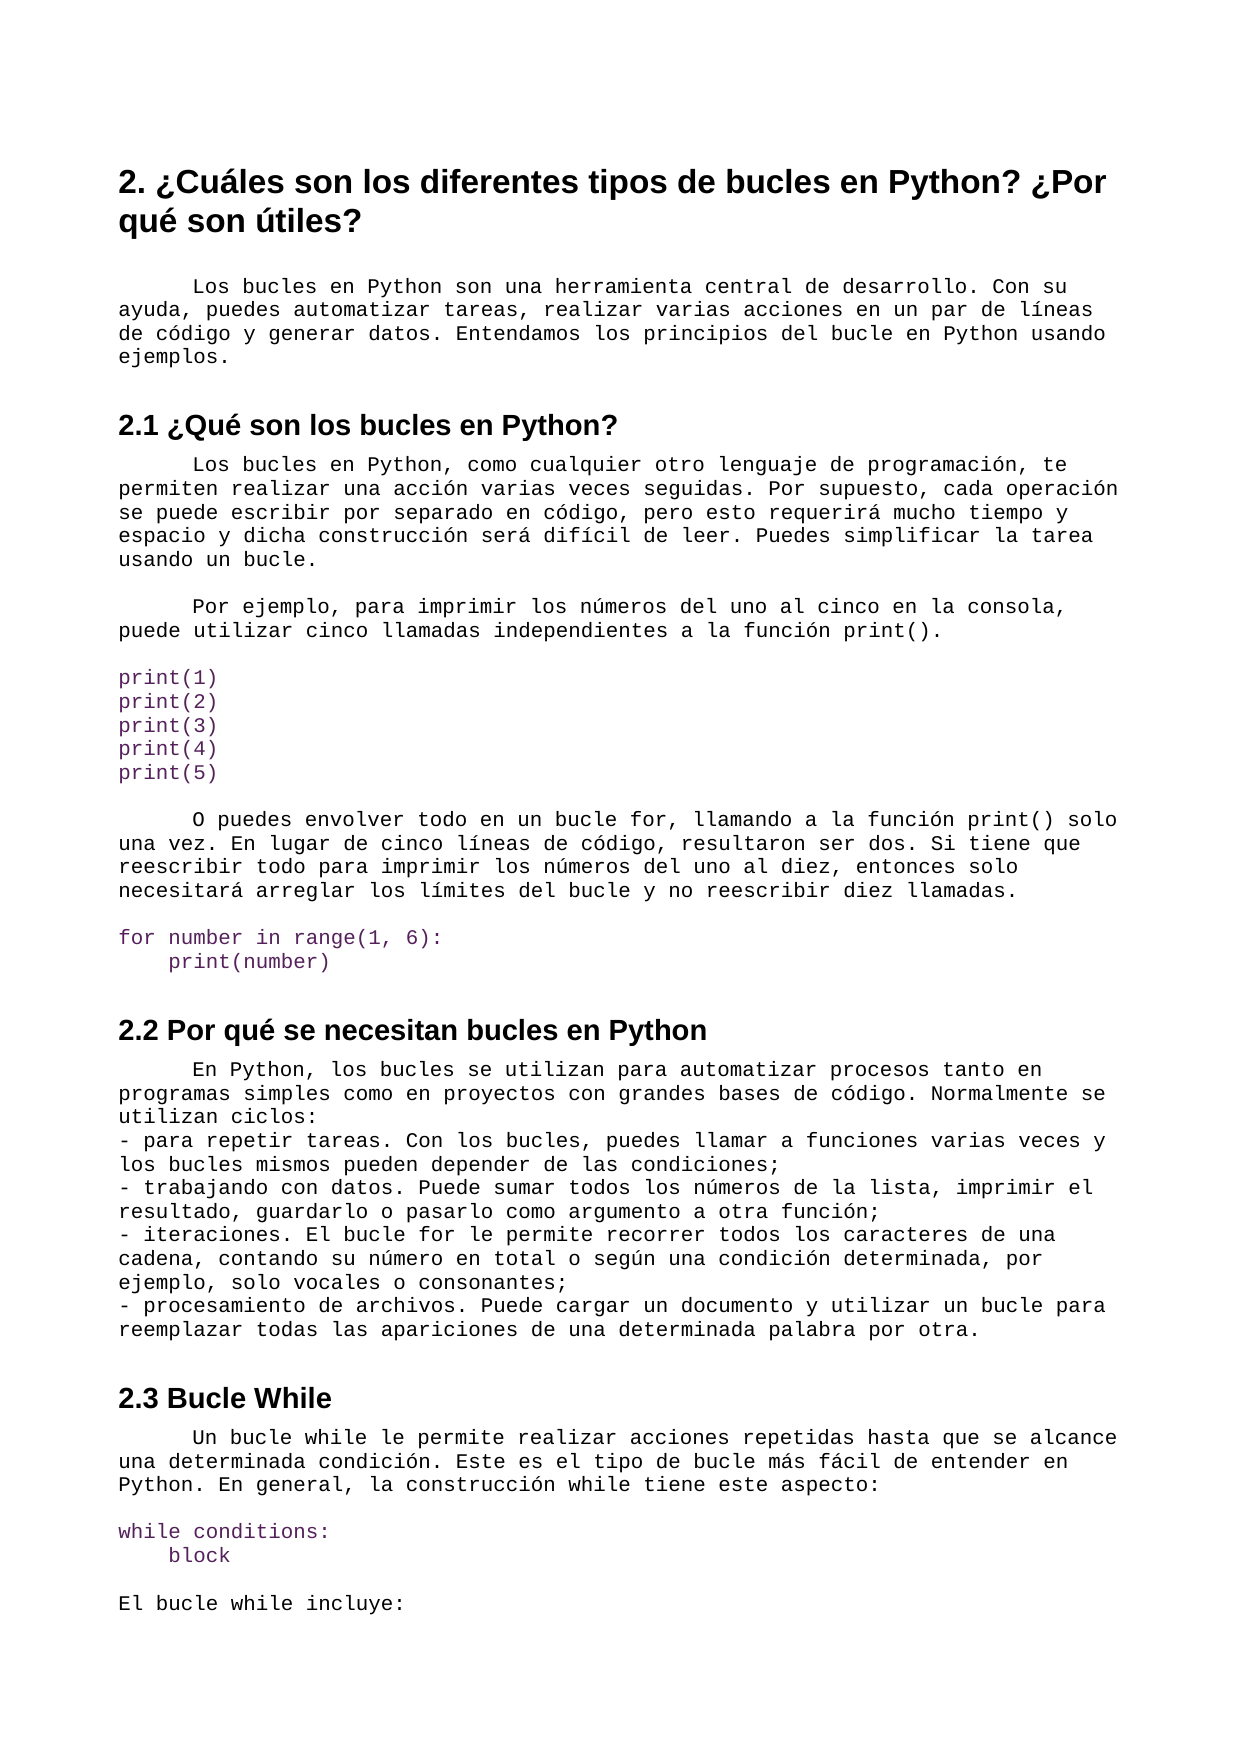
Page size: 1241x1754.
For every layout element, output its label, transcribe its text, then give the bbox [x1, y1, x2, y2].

text El bucle while incluye: [118, 1592, 1122, 1616]
text Los bucles en Python, como cualquier otro lenguaje de programación, te permiten realizar una acción varias veces seguidas. Por supuesto, cada operación se puede escribir por separado en código, pero esto requerirá mucho tiempo y espacio y dicha construcción será difícil de leer. Puedes simplificar la tarea usando un bucle. [118, 454, 1122, 573]
text En Python, los bucles se utilizan para automatizar procesos tanto en programas simples como en proyectos con grandes bases de código. Normalmente se utilizan ciclos: [118, 1059, 1122, 1130]
text print(5) [118, 762, 1122, 786]
text Por ejemplo, para imprimir los números del uno al cinco en la consola, puede utilizar cinco llamadas independientes a la función print(). [118, 596, 1122, 644]
subtitle 2. ¿Cuáles son los diferentes tipos de bucles en Python? ¿Por qué son útiles? [118, 163, 1122, 239]
subtitle 2.2 Por qué se necesitan bucles en Python [118, 1013, 1122, 1046]
text Los bucles en Python son una herramienta central de desarrollo. Con su ayuda, puedes automatizar tareas, realizar varias acciones en un par de líneas de código y generar datos. Entendamos los principios del bucle en Python usando ejemplos. [118, 276, 1122, 370]
text print(1) [118, 667, 1122, 691]
text Un bucle while le permite realizar acciones repetidas hasta que se alcance una determinada condición. Este es el tipo de bucle más fácil de entender en Python. En general, la construcción while tiene este aspecto: [118, 1427, 1122, 1498]
text print(4) [118, 738, 1122, 762]
text print(number) [118, 951, 1122, 975]
subtitle 2.1 ¿Qué son los bucles en Python? [118, 408, 1122, 442]
text - procesamiento de archivos. Puede cargar un documento y utilizar un bucle para reemplazar todas las apariciones de una determinada palabra por otra. [118, 1295, 1122, 1343]
text - iteraciones. El bucle for le permite recorrer todos los caracteres de una cadena, contando su número en total o según una condición determinada, por ejemplo, solo vocales o consonantes; [118, 1224, 1122, 1295]
text for number in range(1, 6): [118, 927, 1122, 951]
text block [118, 1545, 1122, 1569]
text print(2) [118, 691, 1122, 714]
text - trabajando con datos. Puede sumar todos los números de la lista, imprimir el resultado, guardarlo o pasarlo como argumento a otra función; [118, 1177, 1122, 1224]
subtitle 2.3 Bucle While [118, 1381, 1122, 1414]
text print(3) [118, 714, 1122, 738]
text while conditions: [118, 1522, 1122, 1545]
text O puedes envolver todo en un bucle for, llamando a la función print() solo una vez. En lugar de cinco líneas de código, resultaron ser dos. Si tiene que reescribir todo para imprimir los números del uno al diez, entonces solo necesitará arreglar los límites del bucle y no reescribir diez llamadas. [118, 809, 1122, 904]
text - para repetir tareas. Con los bucles, puedes llamar a funciones varias veces y los bucles mismos pueden depender de las condiciones; [118, 1130, 1122, 1177]
